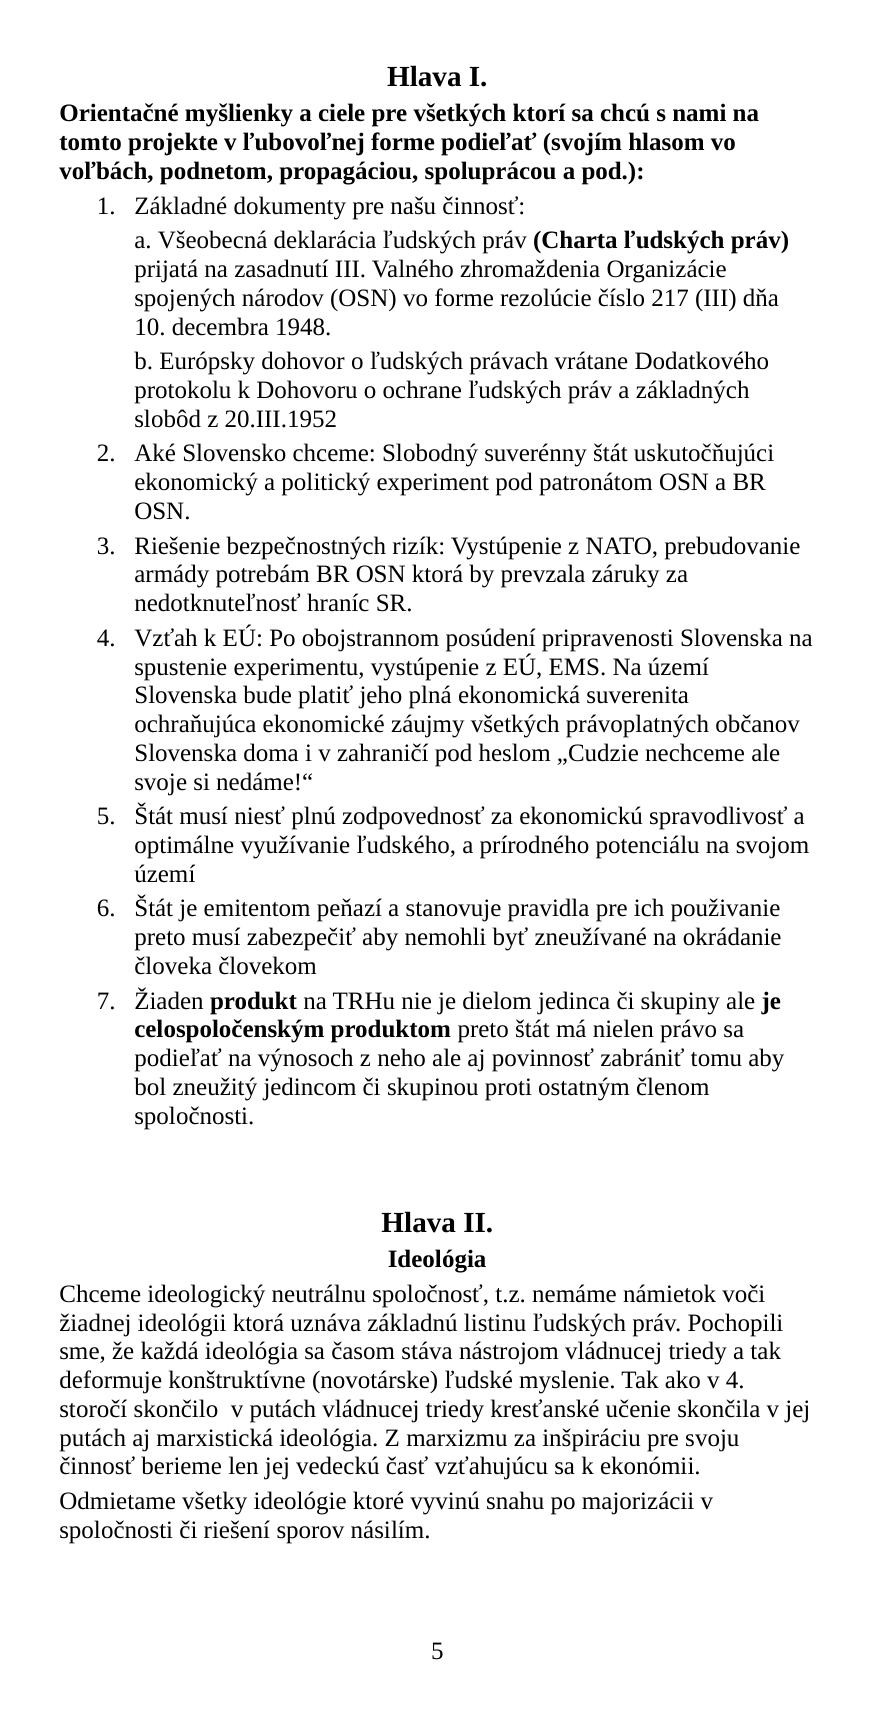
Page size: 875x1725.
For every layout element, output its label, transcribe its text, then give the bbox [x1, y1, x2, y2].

list Vzťah k EÚ: Po obojstrannom posúdení pripravenosti Slovenska na spustenie experimentu, vystúpenie z EÚ, EMS. Na území Slovenska bude platiť jeho plná ekonomická suverenita ochraňujúca ekonomické záujmy všetkých právoplatných občanov Slovenska doma i v zahraničí pod heslom „Cudzie nechceme ale svoje si nedáme!“ [97, 623, 815, 795]
list Základné dokumenty pre našu činnosť: [97, 191, 815, 219]
text Chceme ideologický neutrálnu spoločnosť, t.z. nemáme námietok voči žiadnej ideológii ktorá uznáva základnú listinu ľudských práv. Pochopili sme, že každá ideológia sa časom stáva nástrojom vládnucej triedy a tak deformuje konštruktívne (novotárske) ľudské myslenie. Tak ako v 4. storočí skončilo v putách vládnucej triedy kresťanské učenie skončila v jej putách aj marxistická ideológia. Z marxizmu za inšpiráciu pre svoju činnosť berieme len jej vedeckú časť vzťahujúcu sa k ekonómii. [59, 1279, 815, 1480]
text Odmietame všetky ideológie ktoré vyvinú snahu po majorizácii v spoločnosti či riešení sporov násilím. [59, 1486, 815, 1544]
list Štát musí niesť plnú zodpovednosť za ekonomickú spravodlivosť a optimálne využívanie ľudského, a prírodného potenciálu na svojom území [97, 801, 815, 888]
text Ideológia [59, 1244, 815, 1273]
list Aké Slovensko chceme: Slobodný suverénny štát uskutočňujúci ekonomický a politický experiment pod patronátom OSN a BR OSN. [97, 438, 815, 525]
list a. Všeobecná deklarácia ľudských práv (Charta ľudských práv) prijatá na zasadnutí III. Valného zhromaždenia Organizácie spojených národov (OSN) vo forme rezolúcie číslo 217 (III) dňa 10. decembra 1948. [97, 225, 815, 340]
list Riešenie bezpečnostných rizík: Vystúpenie z NATO, prebudovanie armády potrebám BR OSN ktorá by prevzala záruky za nedotknuteľnosť hraníc SR. [97, 531, 815, 617]
list Žiaden produkt na TRHu nie je dielom jedinca či skupiny ale je celospoločenským produktom preto štát má nielen právo sa podieľať na výnosoch z neho ale aj povinnosť zabrániť tomu aby bol zneužitý jedincom či skupinou proti ostatným členom spoločnosti. [97, 986, 815, 1129]
list b. Európsky dohovor o ľudských právach vrátane Dodatkového protokolu k Dohovoru o ochrane ľudských práv a základných slobôd z 20.III.1952 [97, 346, 815, 433]
text Hlava II. [59, 1205, 815, 1238]
list Štát je emitentom peňazí a stanovuje pravidla pre ich použivanie preto musí zabezpečiť aby nemohli byť zneužívané na okrádanie človeka človekom [97, 893, 815, 980]
text Hlava I. [59, 59, 815, 93]
text Orientačné myšlienky a ciele pre všetkých ktorí sa chcú s nami na tomto projekte v ľubovoľnej forme podieľať (svojím hlasom vo voľbách, podnetom, propagáciou, spoluprácou a pod.): [59, 98, 815, 185]
